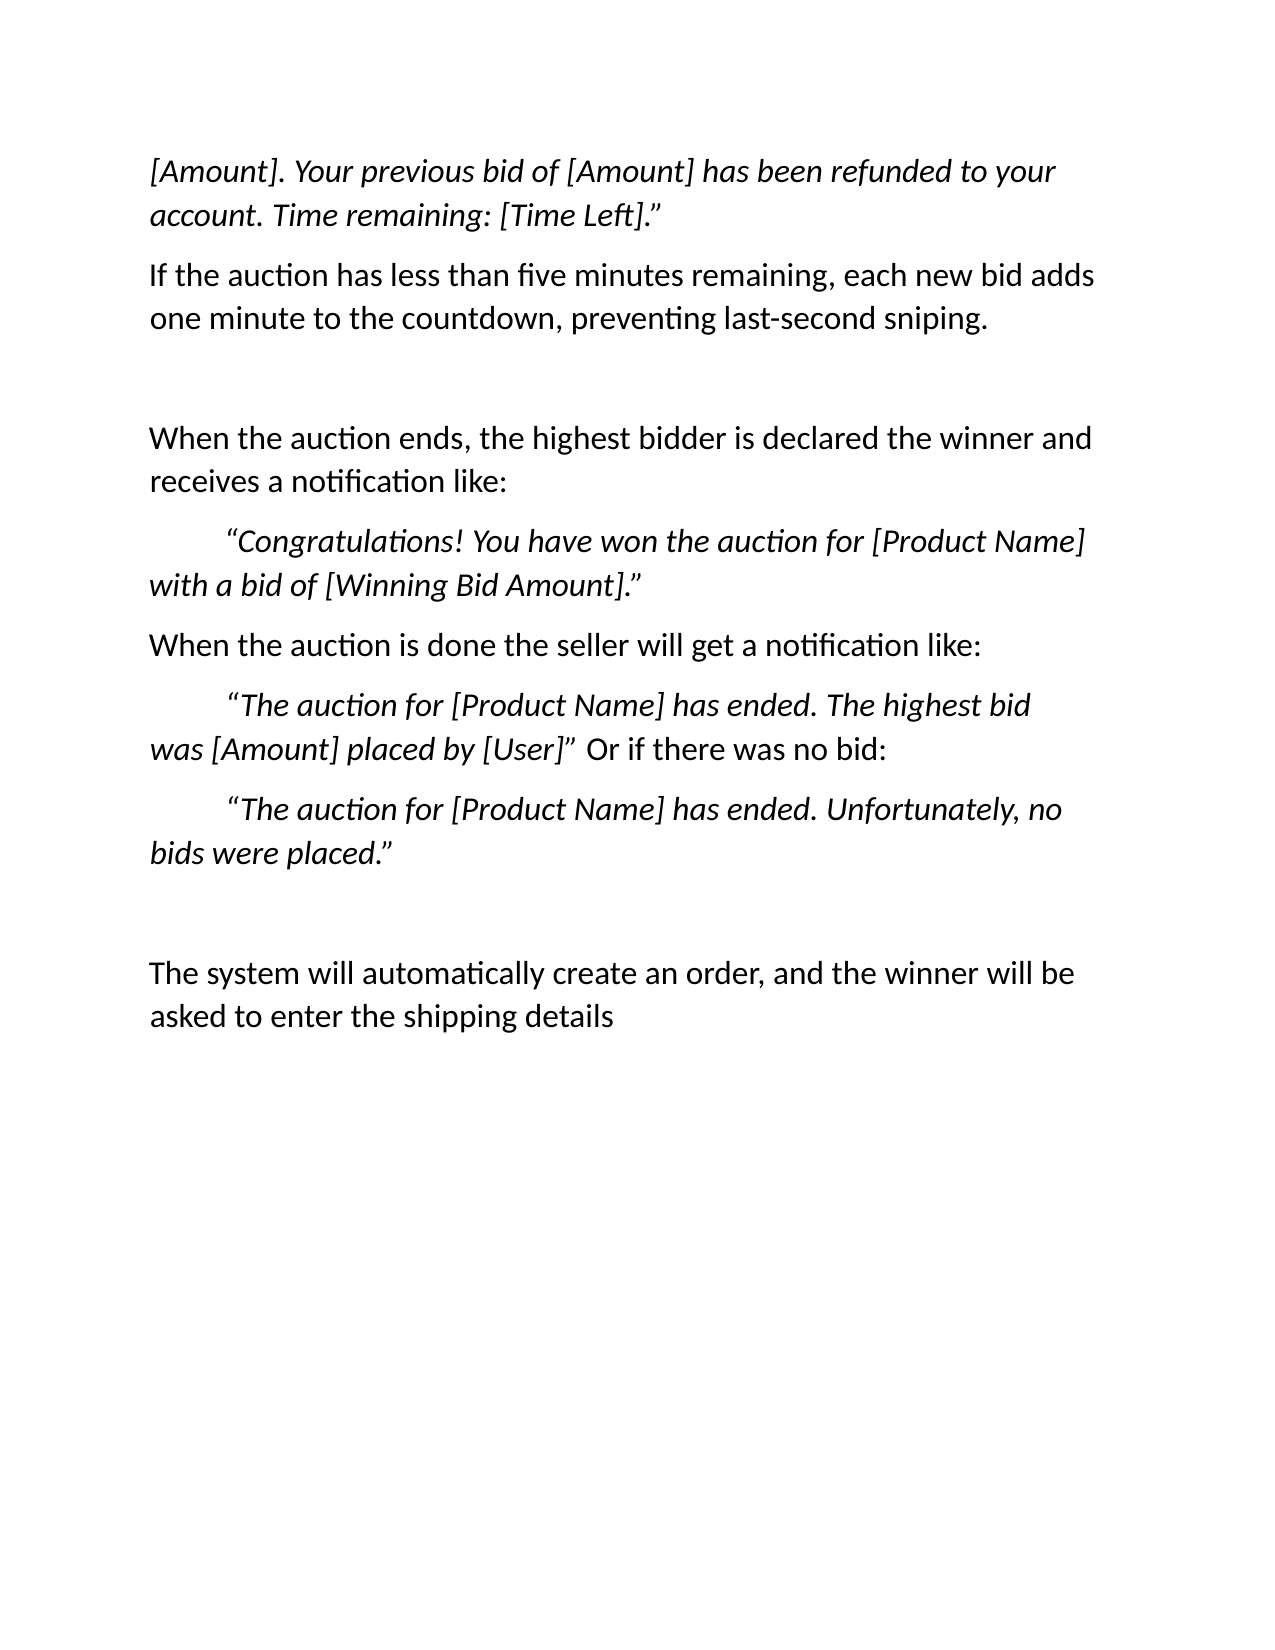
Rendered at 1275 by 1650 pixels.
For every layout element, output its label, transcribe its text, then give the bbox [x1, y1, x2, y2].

text “The auction for [Product Name] has ended. Unfortunately, no bids were placed.” [148, 788, 1094, 872]
text The system will automatically create an order, and the winner will be asked to enter the shipping details [148, 952, 1123, 1036]
text When the auction ends, the highest bidder is declared the winner and receives a notification like: [148, 417, 1123, 501]
text If the auction has less than five minutes remaining, each new bid adds one minute to the countdown, preventing last-second sniping. [148, 254, 1123, 338]
text “The auction for [Product Name] has ended. The highest bid was [Amount] placed by [User]” Or if there was no bid: [148, 684, 1094, 768]
text [Amount]. Your previous bid of [Amount] has been refunded to your account. Time remaining: [Time Left].” [148, 150, 1094, 234]
text When the auction is done the seller will get a notification like: [148, 624, 1123, 665]
text “Congratulations! You have won the auction for [Product Name] with a bid of [Winning Bid Amount].” [148, 520, 1094, 604]
